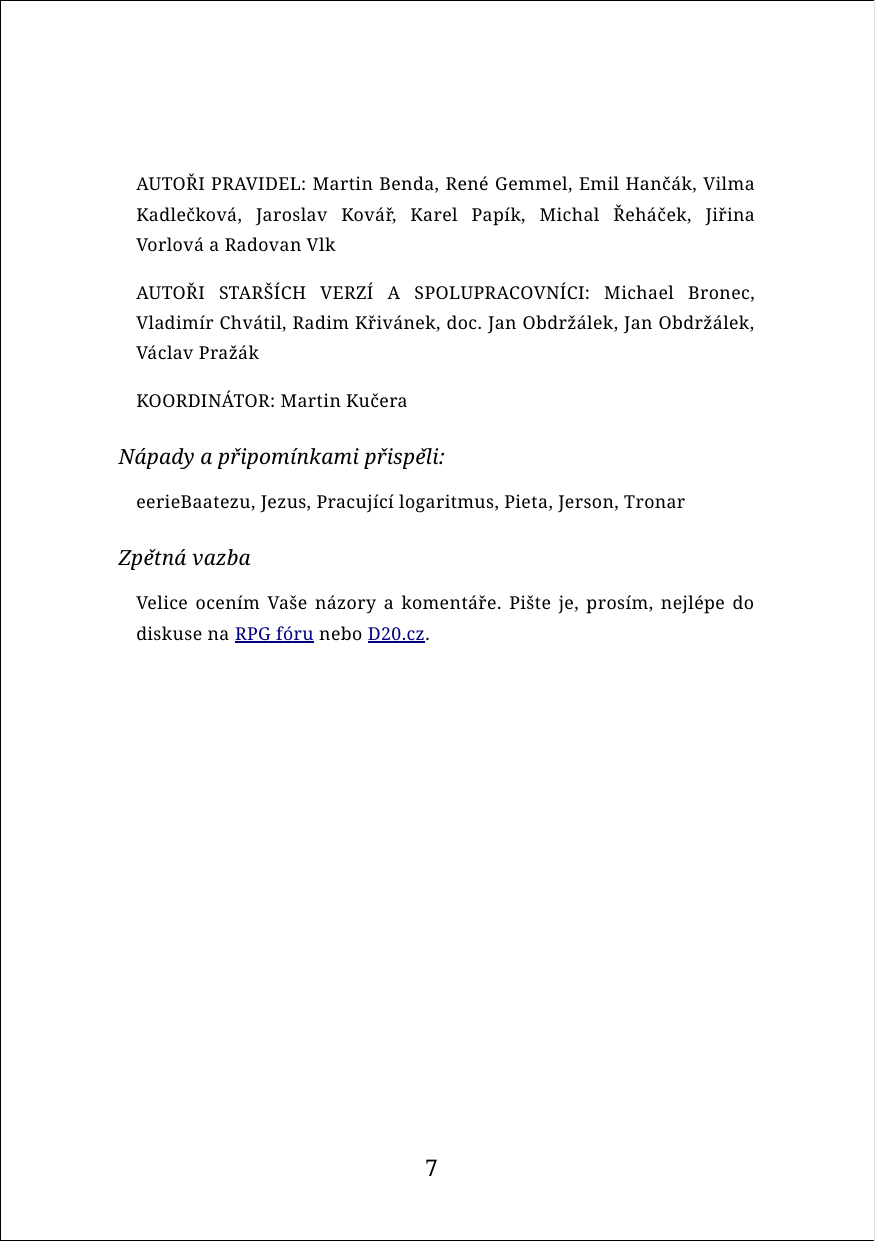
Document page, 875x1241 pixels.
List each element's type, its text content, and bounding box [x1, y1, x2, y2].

text Zpětná vazba [118, 543, 756, 572]
text Velice ocením Vaše názory a komentáře. Pište je, prosím, nejlépe do diskuse na RPG fóru nebo D20.cz. [136, 591, 756, 645]
text Nápady a připomínkami přispěli: [118, 442, 756, 471]
text KOORDINÁTOR: Martin Kučera [136, 388, 756, 413]
text AUTOŘI PRAVIDEL: Martin Benda, René Gemmel, Emil Hančák, Vilma Kadlečková, Jaroslav Kovář, Karel Papík, Michal Řeháček, Jiřina Vorlová a Radovan Vlk [136, 172, 756, 256]
text AUTOŘI STARŠÍCH VERZÍ A SPOLUPRACOVNÍCI: Michael Bronec, Vladimír Chvátil, Radim Křivánek, doc. Jan Obdržálek, Jan Obdržálek, Václav Pražák [136, 280, 756, 365]
text eerieBaatezu, Jezus, Pracující logaritmus, Pieta, Jerson, Tronar [136, 489, 756, 514]
